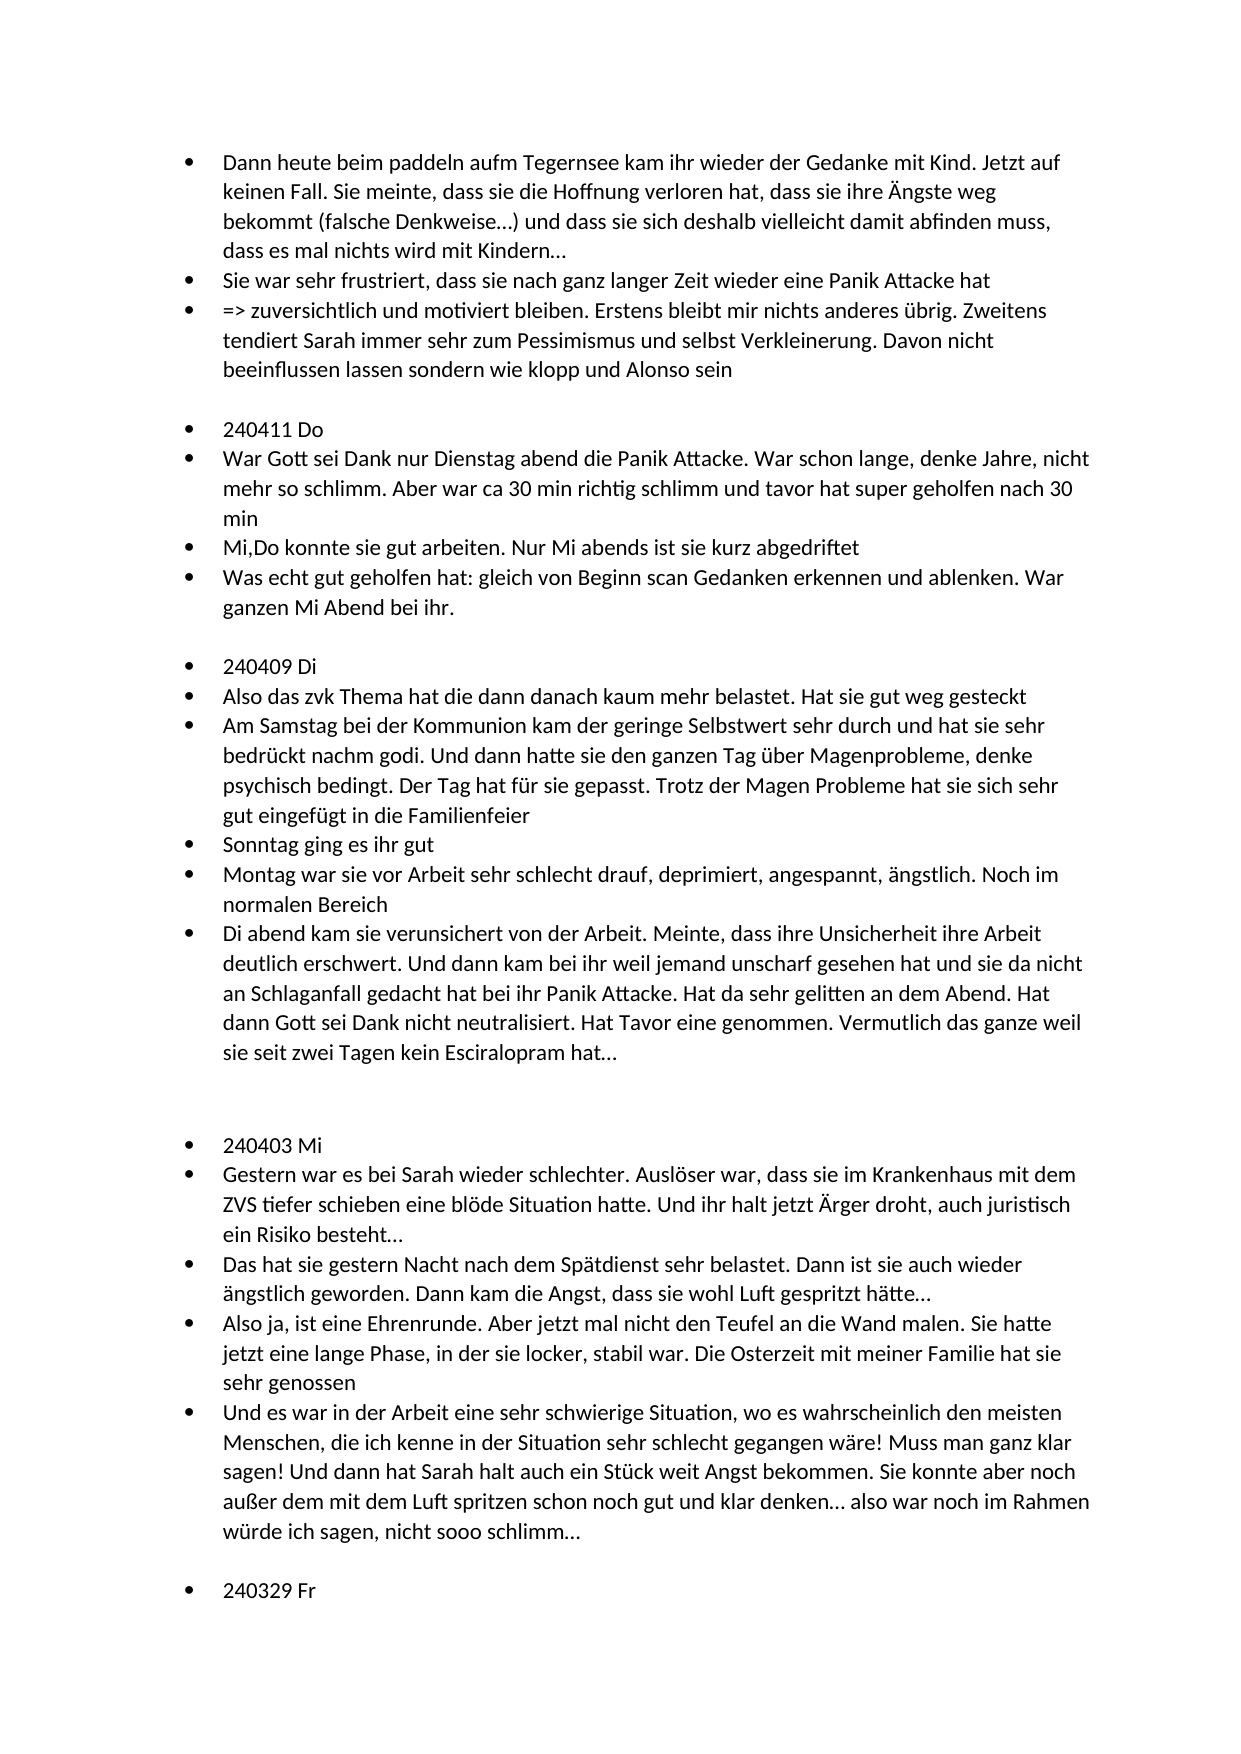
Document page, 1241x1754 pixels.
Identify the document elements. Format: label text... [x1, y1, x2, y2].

list Also ja, ist eine Ehrenrunde. Aber jetzt mal nicht den Teufel an die Wand malen. Sie hatte jetzt eine lange Phase, in der sie locker, stabil war. Die Osterzeit mit meiner Familie hat sie sehr genossen [185, 1309, 1093, 1396]
list 240403 Mi [185, 1131, 1093, 1159]
list War Gott sei Dank nur Dienstag abend die Panik Attacke. War schon lange, denke Jahre, nicht mehr so schlimm. Aber war ca 30 min richtig schlimm und tavor hat super geholfen nach 30 min [185, 444, 1093, 532]
list Also das zvk Thema hat die dann danach kaum mehr belastet. Hat sie gut weg gesteckt [185, 682, 1093, 710]
list Gestern war es bei Sarah wieder schlechter. Auslöser war, dass sie im Krankenhaus mit dem ZVS tiefer schieben eine blöde Situation hatte. Und ihr halt jetzt Ärger droht, auch juristisch ein Risiko besteht… [185, 1161, 1093, 1248]
list Di abend kam sie verunsichert von der Arbeit. Meinte, dass ihre Unsicherheit ihre Arbeit deutlich erschwert. Und dann kam bei ihr weil jemand unscharf gesehen hat und sie da nicht an Schlaganfall gedacht hat bei ihr Panik Attacke. Hat da sehr gelitten an dem Abend. Hat dann Gott sei Dank nicht neutralisiert. Hat Tavor eine genommen. Vermutlich das ganze weil sie seit zwei Tagen kein Esciralopram hat… [185, 919, 1093, 1066]
list 240409 Di [185, 652, 1093, 680]
list Am Samstag bei der Kommunion kam der geringe Selbstwert sehr durch und hat sie sehr bedrückt nachm godi. Und dann hatte sie den ganzen Tag über Magenprobleme, denke psychisch bedingt. Der Tag hat für sie gepasst. Trotz der Magen Probleme hat sie sich sehr gut eingefügt in die Familienfeier [185, 712, 1093, 829]
list Sie war sehr frustriert, dass sie nach ganz langer Zeit wieder eine Panik Attacke hat [185, 266, 1093, 294]
list => zuversichtlich und motiviert bleiben. Erstens bleibt mir nichts anderes übrig. Zweitens tendiert Sarah immer sehr zum Pessimismus und selbst Verkleinerung. Davon nicht beeinflussen lassen sondern wie klopp und Alonso sein [185, 296, 1093, 383]
list Was echt gut geholfen hat: gleich von Beginn scan Gedanken erkennen und ablenken. War ganzen Mi Abend bei ihr. [185, 563, 1093, 621]
list 240411 Do [185, 415, 1093, 443]
list Sonntag ging es ihr gut [185, 830, 1093, 858]
list Montag war sie vor Arbeit sehr schlecht drauf, deprimiert, angespannt, ängstlich. Noch im normalen Bereich [185, 860, 1093, 918]
list 240329 Fr [185, 1576, 1093, 1604]
list Dann heute beim paddeln aufm Tegernsee kam ihr wieder der Gedanke mit Kind. Jetzt auf keinen Fall. Sie meinte, dass sie die Hoffnung verloren hat, dass sie ihre Ängste weg bekommt (falsche Denkweise…) und dass sie sich deshalb vielleicht damit abfinden muss, dass es mal nichts wird mit Kindern… [185, 148, 1093, 265]
list Und es war in der Arbeit eine sehr schwierige Situation, wo es wahrscheinlich den meisten Menschen, die ich kenne in der Situation sehr schlecht gegangen wäre! Muss man ganz klar sagen! Und dann hat Sarah halt auch ein Stück weit Angst bekommen. Sie konnte aber noch außer dem mit dem Luft spritzen schon noch gut und klar denken… also war noch im Rahmen würde ich sagen, nicht sooo schlimm… [185, 1398, 1093, 1545]
list Mi,Do konnte sie gut arbeiten. Nur Mi abends ist sie kurz abgedriftet [185, 533, 1093, 562]
list Das hat sie gestern Nacht nach dem Spätdienst sehr belastet. Dann ist sie auch wieder ängstlich geworden. Dann kam die Angst, dass sie wohl Luft gespritzt hätte… [185, 1250, 1093, 1307]
